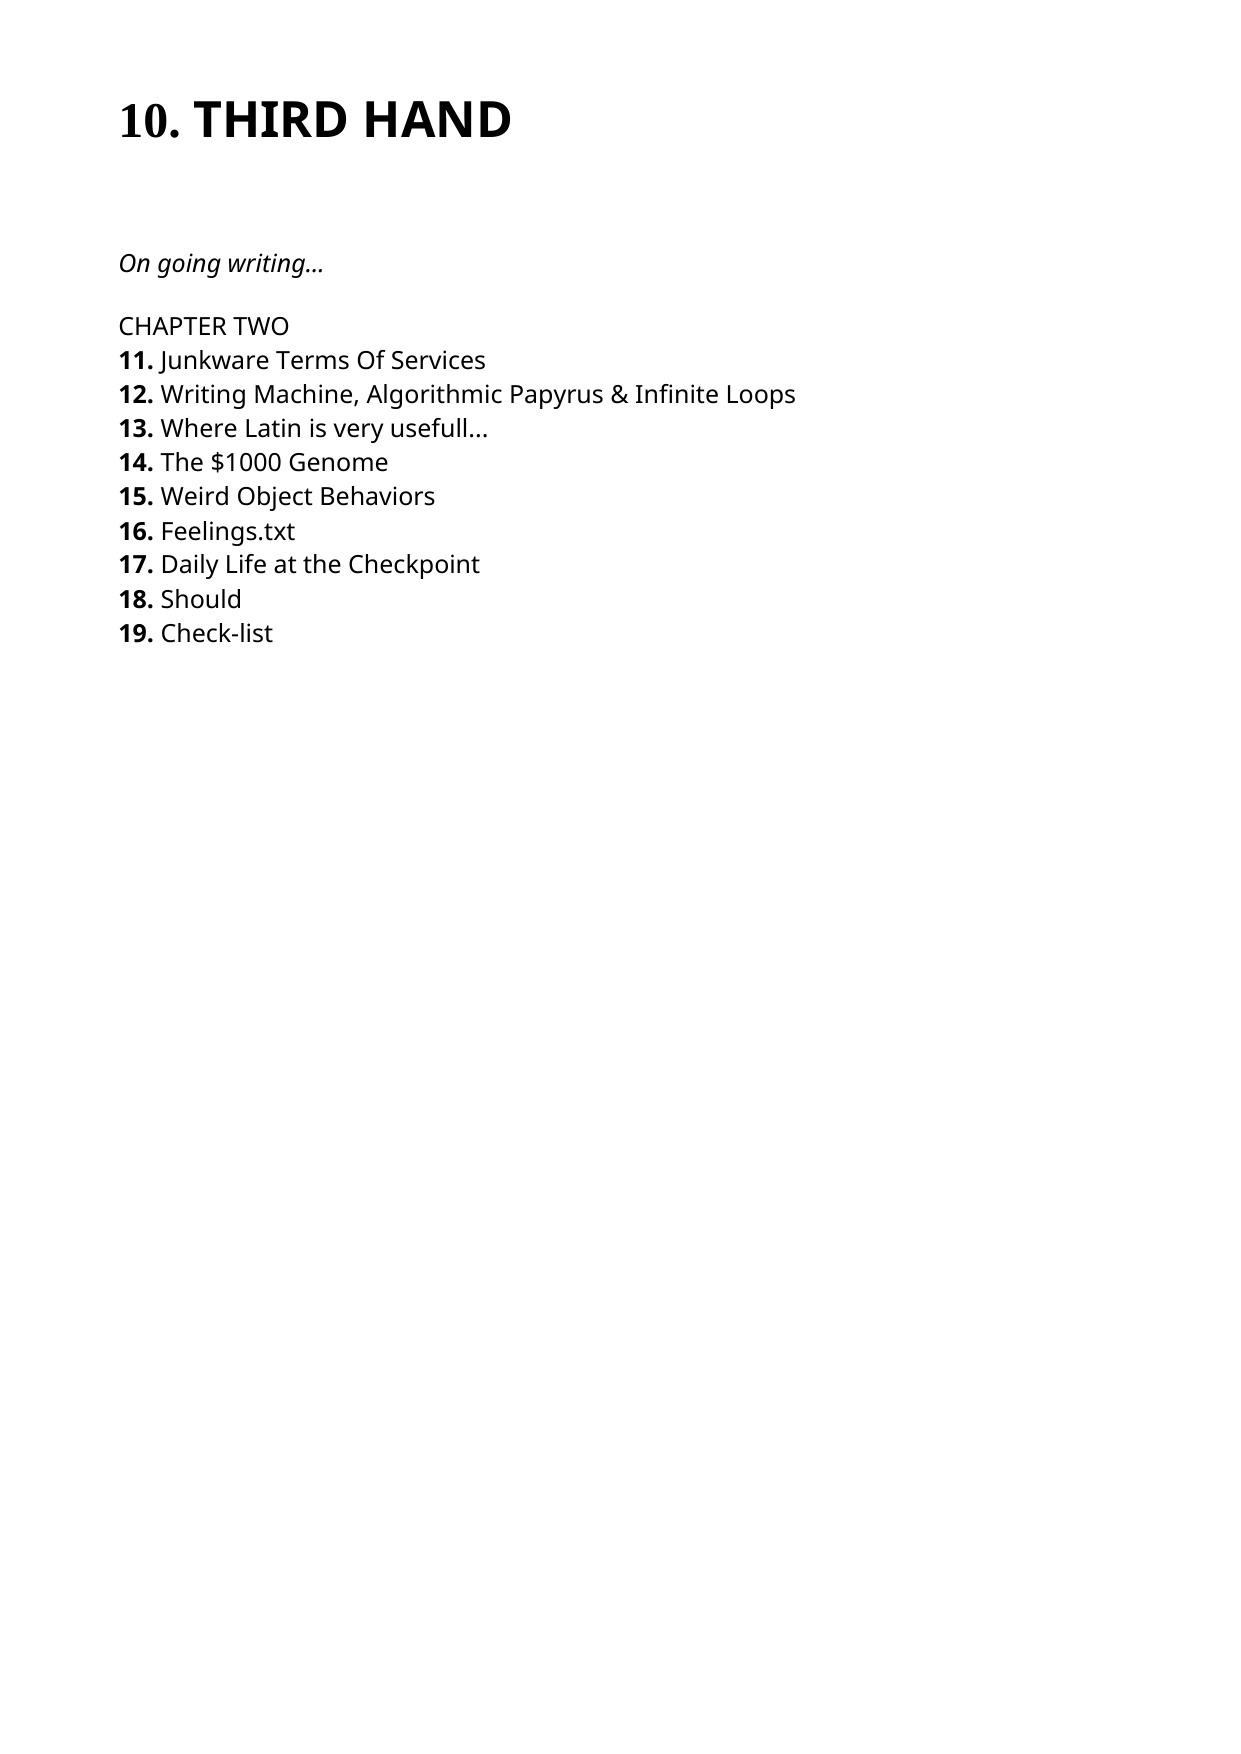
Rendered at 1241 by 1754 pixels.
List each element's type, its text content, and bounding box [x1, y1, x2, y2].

text 19. Check-list [118, 615, 1181, 649]
text 12. Writing Machine, Algorithmic Papyrus & Infinite Loops [118, 377, 1181, 411]
text 14. The $1000 Genome [118, 445, 1181, 479]
text On going writing... [118, 245, 1181, 279]
text CHAPTER TWO [118, 309, 1181, 343]
text 13. Where Latin is very usefull... [118, 411, 1181, 445]
text 15. Weird Object Behaviors [118, 479, 1181, 513]
text 16. Feelings.txt [118, 513, 1181, 547]
text 11. Junkware Terms Of Services [118, 343, 1181, 377]
text 17. Daily Life at the Checkpoint [118, 547, 1181, 581]
subtitle 10. Third Hand [118, 84, 1181, 152]
text 18. Should [118, 581, 1181, 615]
